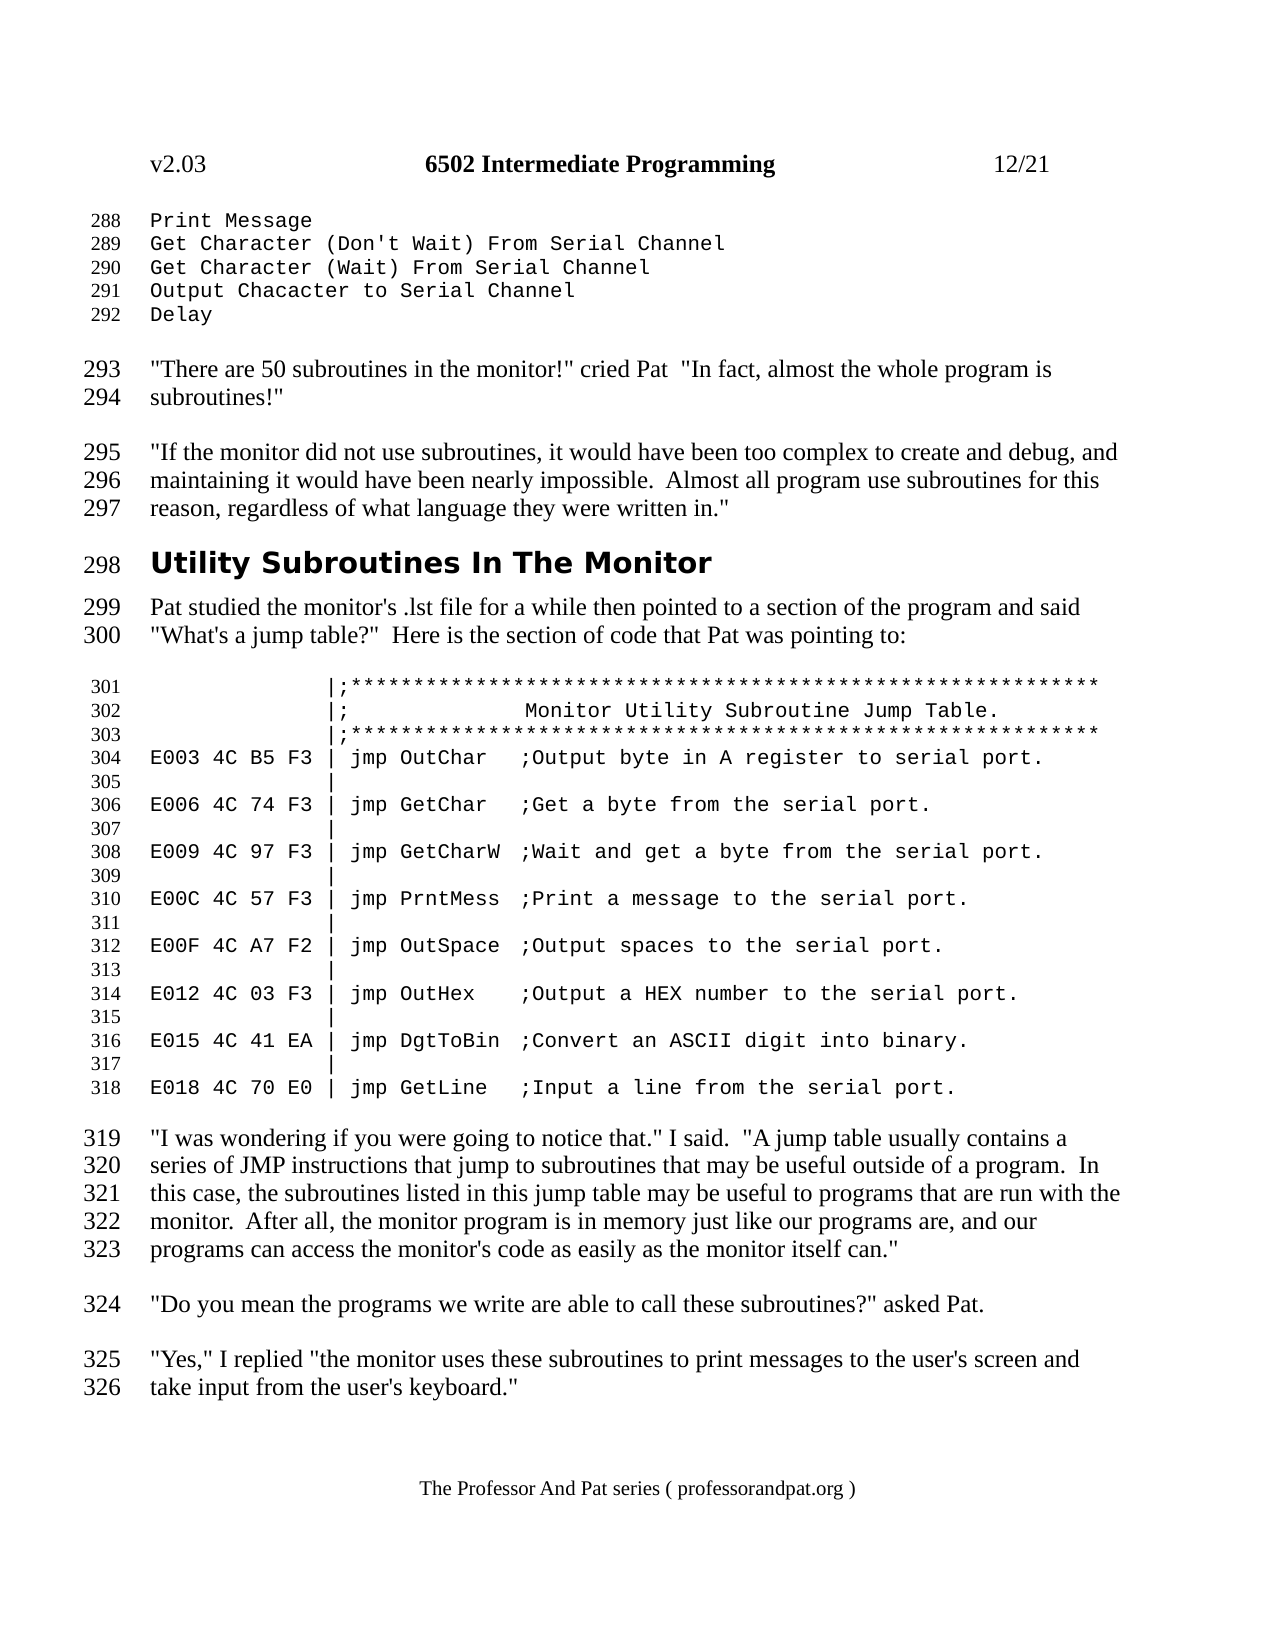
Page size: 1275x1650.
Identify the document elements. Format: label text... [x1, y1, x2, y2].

text E006 4C 74 F3 | jmp GetChar ;Get a byte from the serial port. [150, 794, 1125, 818]
text "There are 50 subroutines in the monitor!" cried Pat "In fact, almost the whole program is subroutines!" [150, 355, 1125, 411]
subtitle Utility Subroutines In The Monitor [150, 547, 1125, 581]
text E00C 4C 57 F3 | jmp PrntMess ;Print a message to the serial port. [150, 888, 1125, 912]
text E015 4C 41 EA | jmp DgtToBin ;Convert an ASCII digit into binary. [150, 1030, 1125, 1053]
text | [150, 912, 1125, 936]
text E012 4C 03 F3 | jmp OutHex ;Output a HEX number to the serial port. [150, 983, 1125, 1006]
text E018 4C 70 E0 | jmp GetLine ;Input a line from the serial port. [150, 1077, 1125, 1100]
text Pat studied the monitor's .lst file for a while then pointed to a section of the program and said "What's a jump table?" Here is the section of code that Pat was pointing to: [150, 593, 1125, 649]
text | [150, 865, 1125, 888]
text |;************************************************************ [150, 677, 1125, 700]
text |;************************************************************ [150, 724, 1125, 747]
text | [150, 1006, 1125, 1030]
text | [150, 771, 1125, 794]
text "I was wondering if you were going to notice that." I said. "A jump table usually contains a series of JMP instructions that jump to subroutines that may be useful outside of a program. In this case, the subroutines listed in this jump table may be useful to programs that are run with the monitor. After all, the monitor program is in memory just like our programs are, and our programs can access the monitor's code as easily as the monitor itself can." [150, 1124, 1125, 1262]
text Output Chacacter to Serial Channel [150, 281, 1125, 304]
text | [150, 818, 1125, 841]
text E009 4C 97 F3 | jmp GetCharW ;Wait and get a byte from the serial port. [150, 841, 1125, 865]
text Delay [150, 304, 1125, 328]
text Get Character (Wait) From Serial Channel [150, 257, 1125, 281]
text Get Character (Don't Wait) From Serial Channel [150, 233, 1125, 257]
text Print Message [150, 210, 1125, 233]
text "Yes," I replied "the monitor uses these subroutines to print messages to the user's screen and take input from the user's keyboard." [150, 1346, 1125, 1401]
text E003 4C B5 F3 | jmp OutChar ;Output byte in A register to serial port. [150, 747, 1125, 771]
text | [150, 959, 1125, 983]
text E00F 4C A7 F2 | jmp OutSpace ;Output spaces to the serial port. [150, 936, 1125, 959]
text "If the monitor did not use subroutines, it would have been too complex to create and debug, and maintaining it would have been nearly impossible. Almost all program use subroutines for this reason, regardless of what language they were written in." [150, 438, 1125, 522]
text | [150, 1053, 1125, 1077]
text |; Monitor Utility Subroutine Jump Table. [150, 700, 1125, 724]
text "Do you mean the programs we write are able to call these subroutines?" asked Pat. [150, 1290, 1125, 1318]
